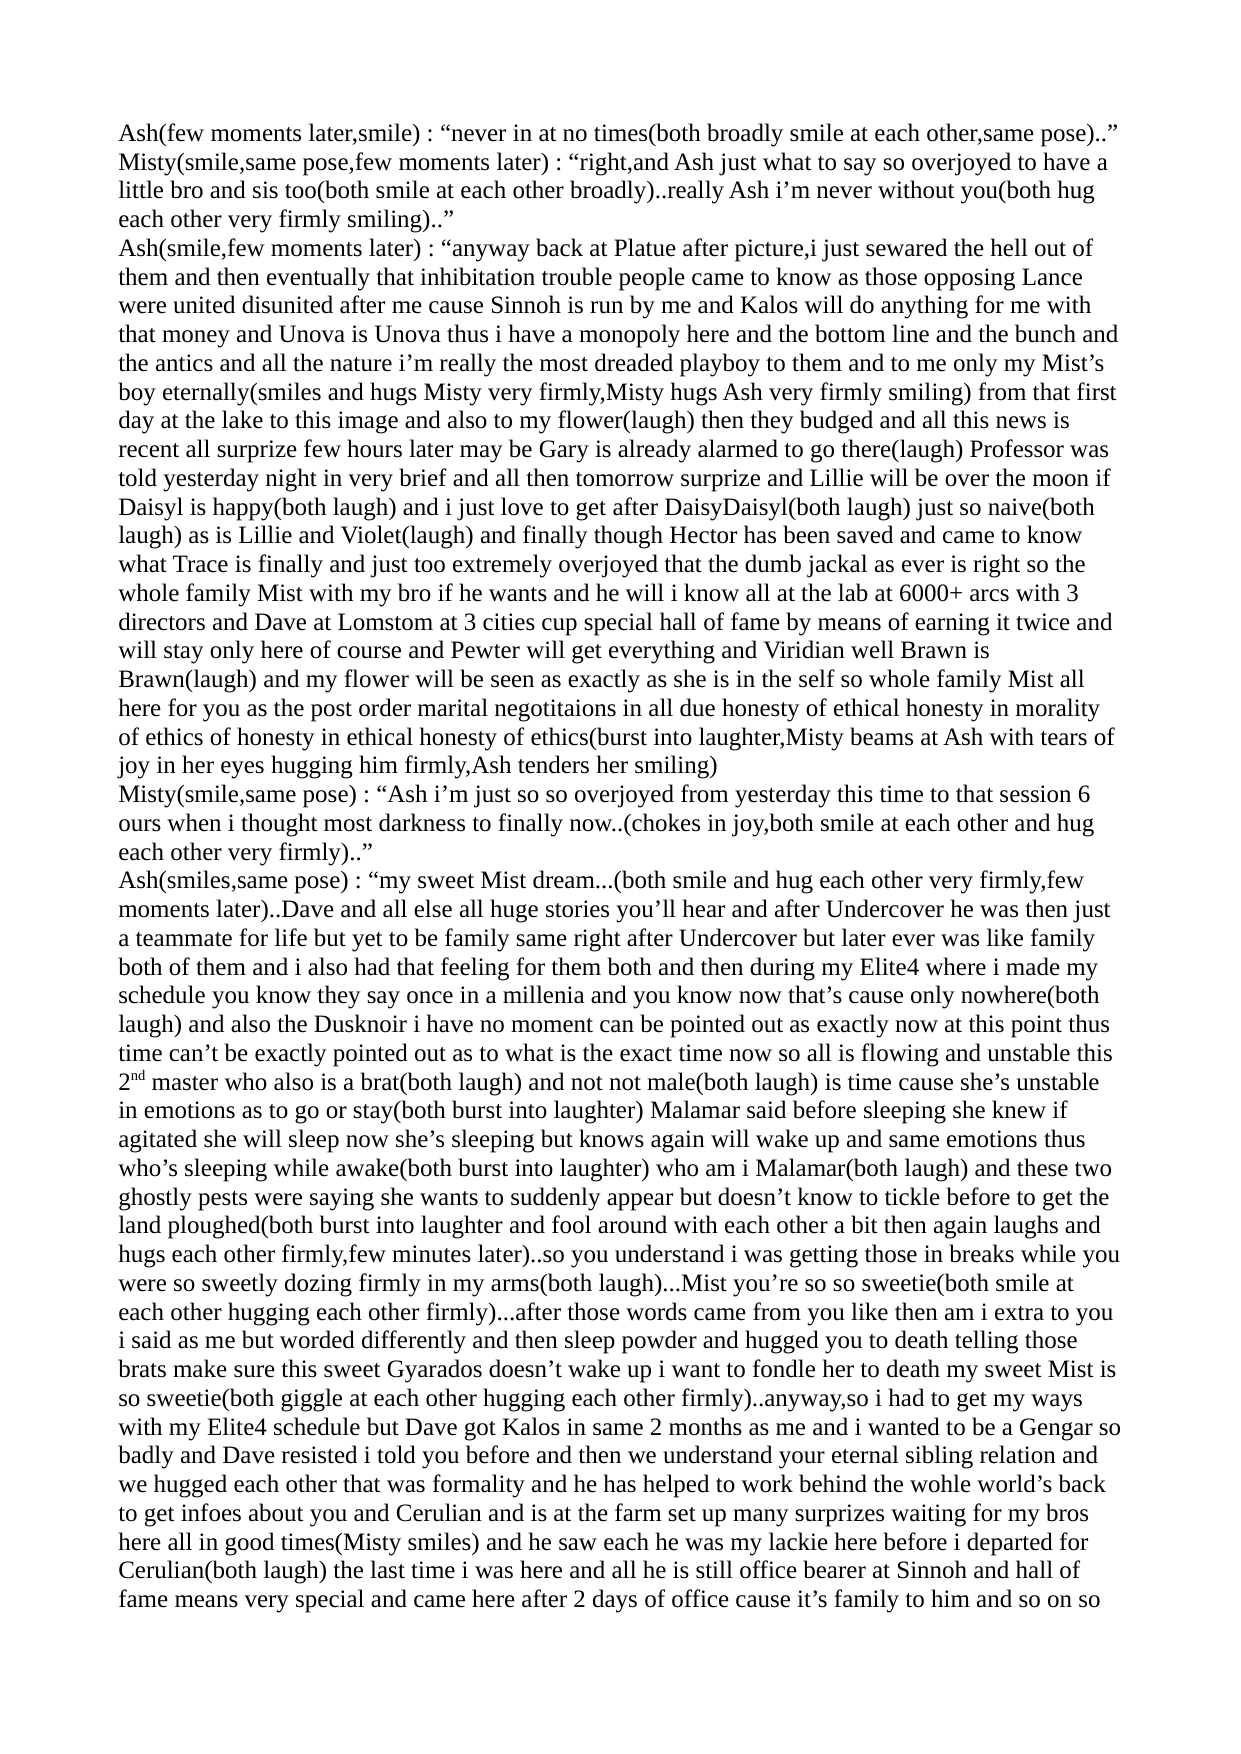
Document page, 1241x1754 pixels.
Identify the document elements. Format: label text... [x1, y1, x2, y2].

text Ash(smile,few moments later) : “anyway back at Platue after picture,i just sewared the hell out of them and then eventually that inhibitation trouble people came to know as those opposing Lance were united disunited after me cause Sinnoh is run by me and Kalos will do anything for me with that money and Unova is Unova thus i have a monopoly here and the bottom line and the bunch and the antics and all the nature i’m really the most dreaded playboy to them and to me only my Mist’s boy eternally(smiles and hugs Misty very firmly,Misty hugs Ash very firmly smiling) from that first day at the lake to this image and also to my flower(laugh) then they budged and all this news is recent all surprize few hours later may be Gary is already alarmed to go there(laugh) Professor was told yesterday night in very brief and all then tomorrow surprize and Lillie will be over the moon if Daisyl is happy(both laugh) and i just love to get after DaisyDaisyl(both laugh) just so naive(both laugh) as is Lillie and Violet(laugh) and finally though Hector has been saved and came to know what Trace is finally and just too extremely overjoyed that the dumb jackal as ever is right so the whole family Mist with my bro if he wants and he will i know all at the lab at 6000+ arcs with 3 directors and Dave at Lomstom at 3 cities cup special hall of fame by means of earning it twice and will stay only here of course and Pewter will get everything and Viridian well Brawn is Brawn(laugh) and my flower will be seen as exactly as she is in the self so whole family Mist all here for you as the post order marital negotitaions in all due honesty of ethical honesty in morality of ethics of honesty in ethical honesty of ethics(burst into laughter,Misty beams at Ash with tears of joy in her eyes hugging him firmly,Ash tenders her smiling) [118, 233, 1122, 779]
text Misty(smile,same pose,few moments later) : “right,and Ash just what to say so overjoyed to have a little bro and sis too(both smile at each other broadly)..really Ash i’m never without you(both hug each other very firmly smiling)..” [118, 147, 1122, 233]
text Ash(few moments later,smile) : “never in at no times(both broadly smile at each other,same pose)..” [118, 118, 1122, 147]
text Misty(smile,same pose) : “Ash i’m just so so overjoyed from yesterday this time to that session 6 ours when i thought most darkness to finally now..(chokes in joy,both smile at each other and hug each other very firmly)..” [118, 779, 1122, 866]
text Ash(smiles,same pose) : “my sweet Mist dream...(both smile and hug each other very firmly,few moments later)..Dave and all else all huge stories you’ll hear and after Undercover he was then just a teammate for life but yet to be family same right after Undercover but later ever was like family both of them and i also had that feeling for them both and then during my Elite4 where i made my schedule you know they say once in a millenia and you know now that’s cause only nowhere(both laugh) and also the Dusknoir i have no moment can be pointed out as exactly now at this point thus time can’t be exactly pointed out as to what is the exact time now so all is flowing and unstable this 2nd master who also is a brat(both laugh) and not not male(both laugh) is time cause she’s unstable in emotions as to go or stay(both burst into laughter) Malamar said before sleeping she knew if agitated she will sleep now she’s sleeping but knows again will wake up and same emotions thus who’s sleeping while awake(both burst into laughter) who am i Malamar(both laugh) and these two ghostly pests were saying she wants to suddenly appear but doesn’t know to tickle before to get the land ploughed(both burst into laughter and fool around with each other a bit then again laughs and hugs each other firmly,few minutes later)..so you understand i was getting those in breaks while you were so sweetly dozing firmly in my arms(both laugh)...Mist you’re so so sweetie(both smile at each other hugging each other firmly)...after those words came from you like then am i extra to you i said as me but worded differently and then sleep powder and hugged you to death telling those brats make sure this sweet Gyarados doesn’t wake up i want to fondle her to death my sweet Mist is so sweetie(both giggle at each other hugging each other firmly)..anyway,so i had to get my ways with my Elite4 schedule but Dave got Kalos in same 2 months as me and i wanted to be a Gengar so badly and Dave resisted i told you before and then we understand your eternal sibling relation and we hugged each other that was formality and he has helped to work behind the wohle world’s back to get infoes about you and Cerulian and is at the farm set up many surprizes waiting for my bros here all in good times(Misty smiles) and he saw each he was my lackie here before i departed for Cerulian(both laugh) the last time i was here and all he is still office bearer at Sinnoh and hall of fame means very special and came here after 2 days of office cause it’s family to him and so on so [118, 866, 1122, 1613]
